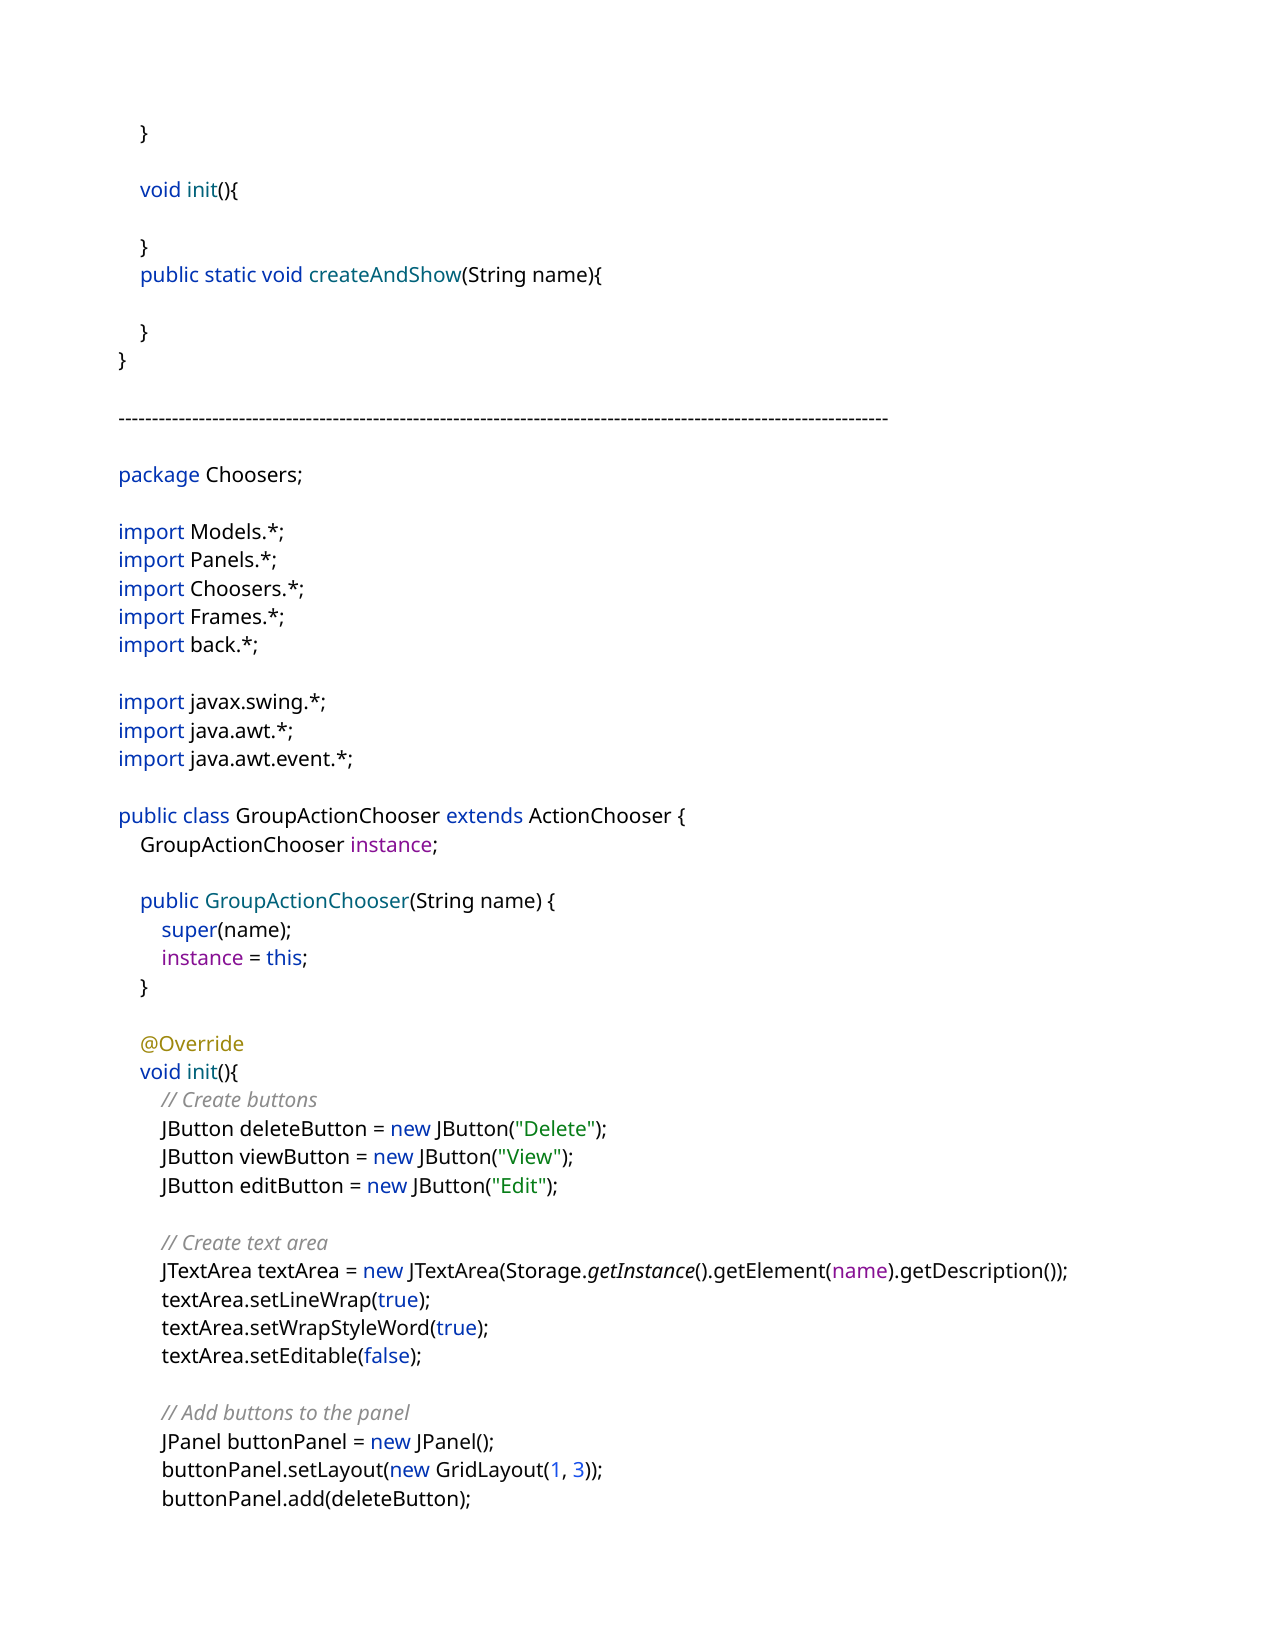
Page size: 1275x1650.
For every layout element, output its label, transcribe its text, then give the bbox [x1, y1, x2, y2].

text } void init(){ } public static void createAndShow(String name){ } } [118, 118, 1157, 403]
text ------------------------------------------------------------------------------------------------------------------- [118, 403, 1157, 431]
text package Choosers; import Models.*; import Panels.*; import Choosers.*; import Frames.*; import back.*; import javax.swing.*; import java.awt.*; import java.awt.event.*; public class GroupActionChooser extends ActionChooser { GroupActionChooser instance; public GroupActionChooser(String name) { super(name); instance = this; } @Override void init(){ // Create buttons JButton deleteButton = new JButton("Delete"); JButton viewButton = new JButton("View"); JButton editButton = new JButton("Edit"); // Create text area JTextArea textArea = new JTextArea(Storage.getInstance().getElement(name).getDescription()); textArea.setLineWrap(true); textArea.setWrapStyleWord(true); textArea.setEditable(false); // Add buttons to the panel JPanel buttonPanel = new JPanel(); buttonPanel.setLayout(new GridLayout(1, 3)); buttonPanel.add(deleteButton); [118, 460, 1157, 1512]
